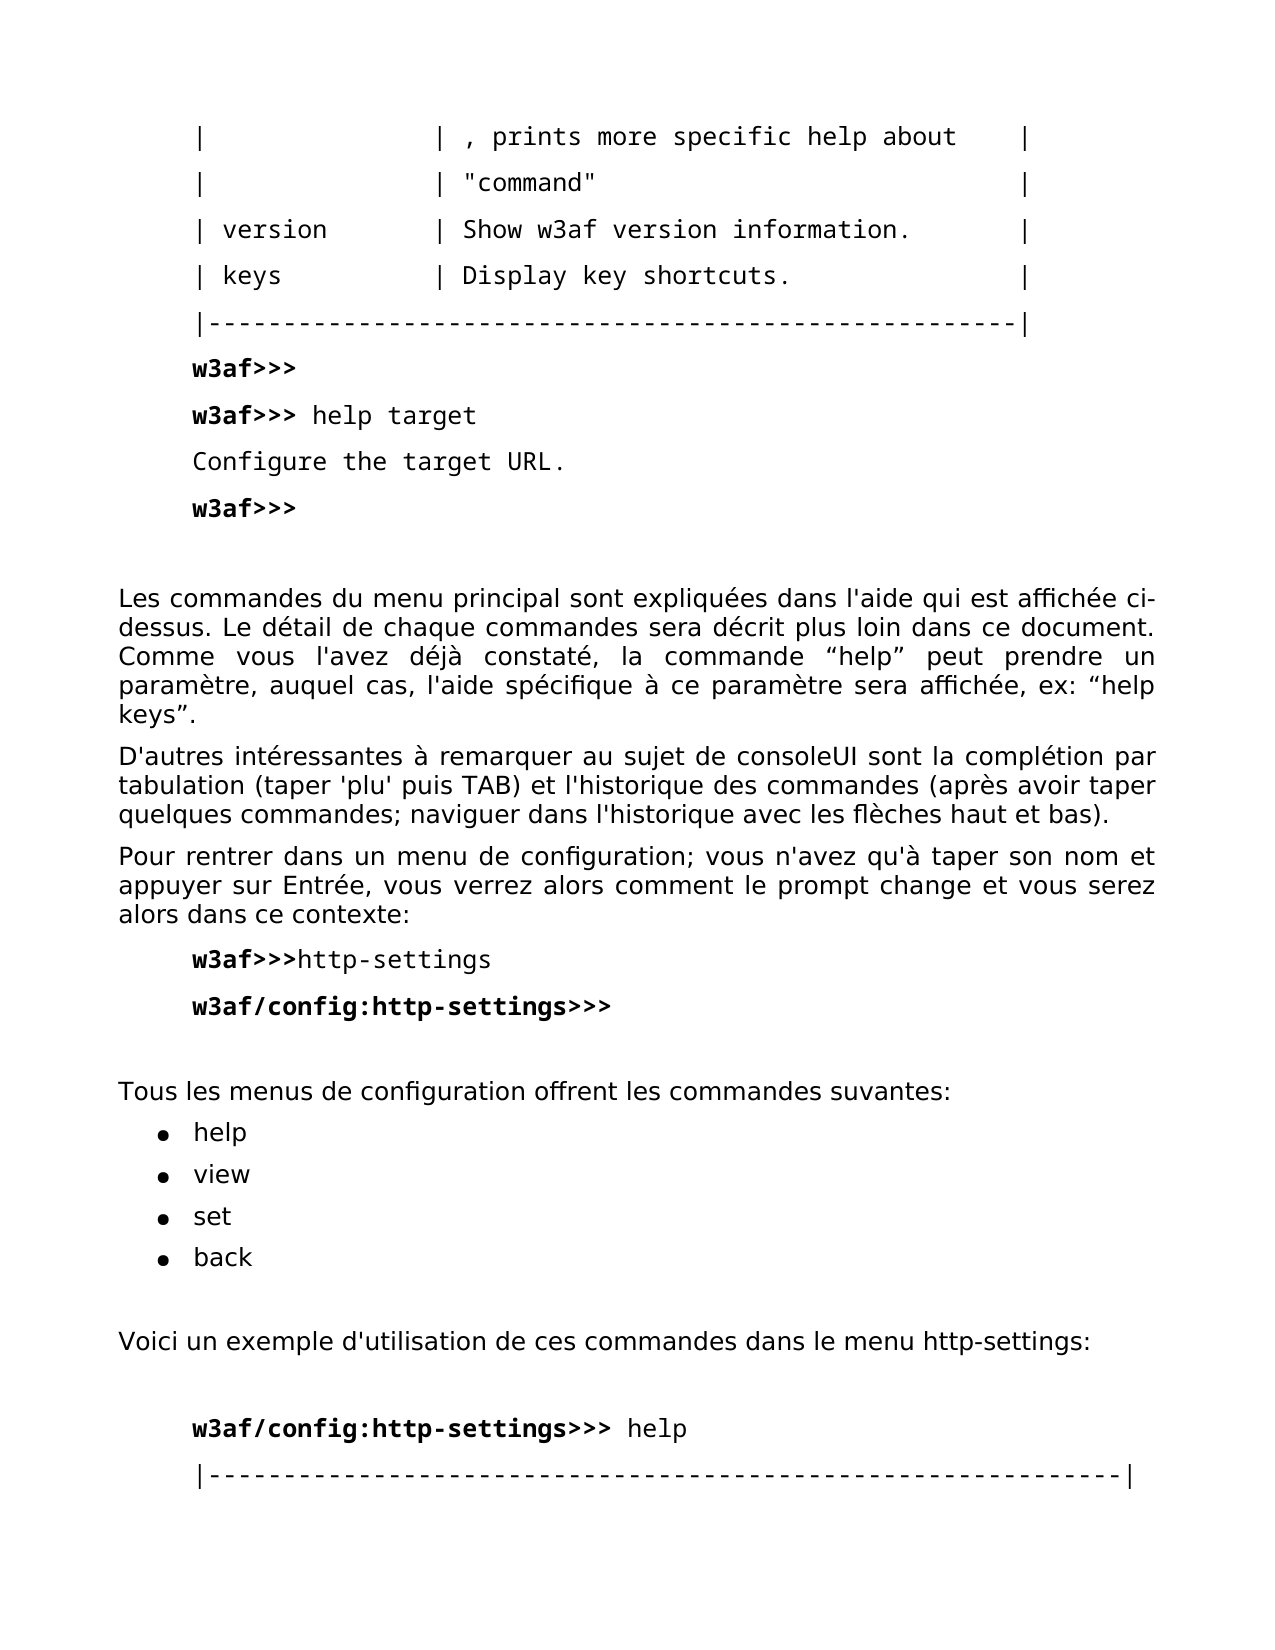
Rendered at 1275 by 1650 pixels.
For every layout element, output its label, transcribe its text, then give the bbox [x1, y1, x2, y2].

text Pour rentrer dans un menu de configuration; vous n'avez qu'à taper son nom et appuyer sur Entrée, vous verrez alors comment le prompt change et vous serez alors dans ce contexte: [118, 842, 1157, 929]
list set [156, 1202, 1157, 1231]
text | version | Show w3af version information. | [192, 211, 1157, 245]
list view [156, 1160, 1157, 1189]
text w3af/config:http-settings>>> help [192, 1410, 1157, 1444]
text w3af>>>http-settings [192, 942, 1157, 976]
text |------------------------------------------------------| [192, 304, 1157, 338]
text w3af>>> help target [192, 397, 1157, 432]
list help [156, 1118, 1157, 1148]
text | | "command" | [192, 165, 1157, 199]
text |-------------------------------------------------------------| [192, 1457, 1157, 1491]
text | | , prints more specific help about | [192, 118, 1157, 152]
text w3af>>> [192, 491, 1157, 525]
text D'autres intéressantes à remarquer au sujet de consoleUI sont la complétion par tabulation (taper 'plu' puis TAB) et l'historique des commandes (après avoir taper quelques commandes; naviguer dans l'historique avec les flèches haut et bas). [118, 742, 1157, 829]
text Les commandes du menu principal sont expliquées dans l'aide qui est affichée ci-dessus. Le détail de chaque commandes sera décrit plus loin dans ce document. Comme vous l'avez déjà constaté, la commande “help” peut prendre un paramètre, auquel cas, l'aide spécifique à ce paramètre sera affichée, ex: “help keys”. [118, 584, 1157, 729]
text | keys | Display key shortcuts. | [192, 258, 1157, 292]
text w3af>>> [192, 351, 1157, 385]
text Tous les menus de configuration offrent les commandes suvantes: [118, 1077, 1157, 1106]
text Voici un exemple d'utilisation de ces commandes dans le menu http-settings: [118, 1327, 1157, 1356]
list back [156, 1243, 1157, 1273]
text Configure the target URL. [192, 444, 1157, 478]
text w3af/config:http-settings>>> [192, 989, 1157, 1023]
